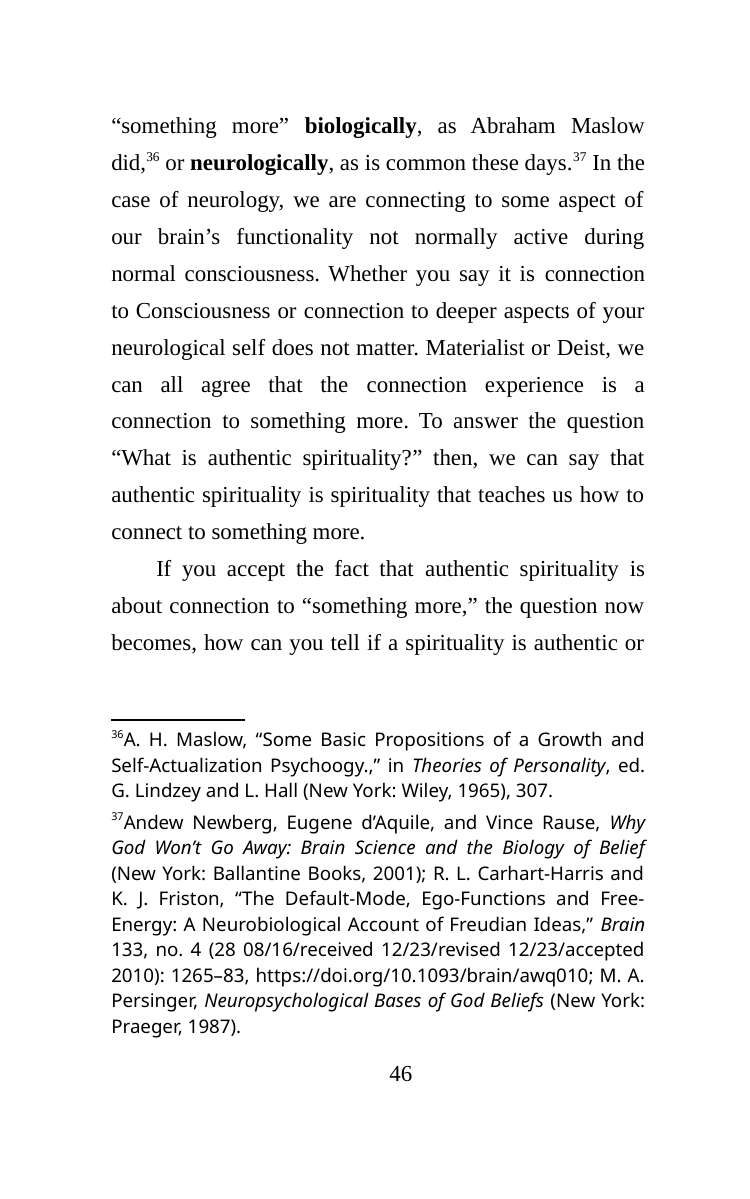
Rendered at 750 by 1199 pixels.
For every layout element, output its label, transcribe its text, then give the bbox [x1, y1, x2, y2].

text If you accept the fact that authentic spirituality is about connection to “something more,” the question now becomes, how can you tell if a spirituality is authentic or [111, 555, 645, 655]
text A. H. Maslow, “Some Basic Propositions of a Growth and Self-Actualization Psychoogy.,” in Theories of Personality, ed. G. Lindzey and L. Hall (New York: Wiley, 1965), 307. [111, 726, 645, 803]
text Andew Newberg, Eugene d’Aquile, and Vince Rause, Why God Won’t Go Away: Brain Science and the Biology of Belief (New York: Ballantine Books, 2001); R. L. Carhart-Harris and K. J. Friston, “The Default-Mode, Ego-Functions and Free-Energy: A Neurobiological Account of Freudian Ideas,” Brain 133, no. 4 (28 08/16/received 12/23/revised 12/23/accepted 2010): 1265–83, https://doi.org/10.1093/brain/awq010; M. A. Persinger, Neuropsychological Bases of God Beliefs (New York: Praeger, 1987). [111, 809, 645, 1039]
text “something more” biologically, as Abraham Maslow did, or neurologically, as is common these days. In the case of neurology, we are connecting to some aspect of our brain’s functionality not normally active during normal consciousness. Whether you say it is connection to Consciousness or connection to deeper aspects of your neurological self does not matter. Materialist or Deist, we can all agree that the connection experience is a connection to something more. To answer the question “What is authentic spirituality?” then, we can say that authentic spirituality is spirituality that teaches us how to connect to something more. [111, 112, 645, 544]
